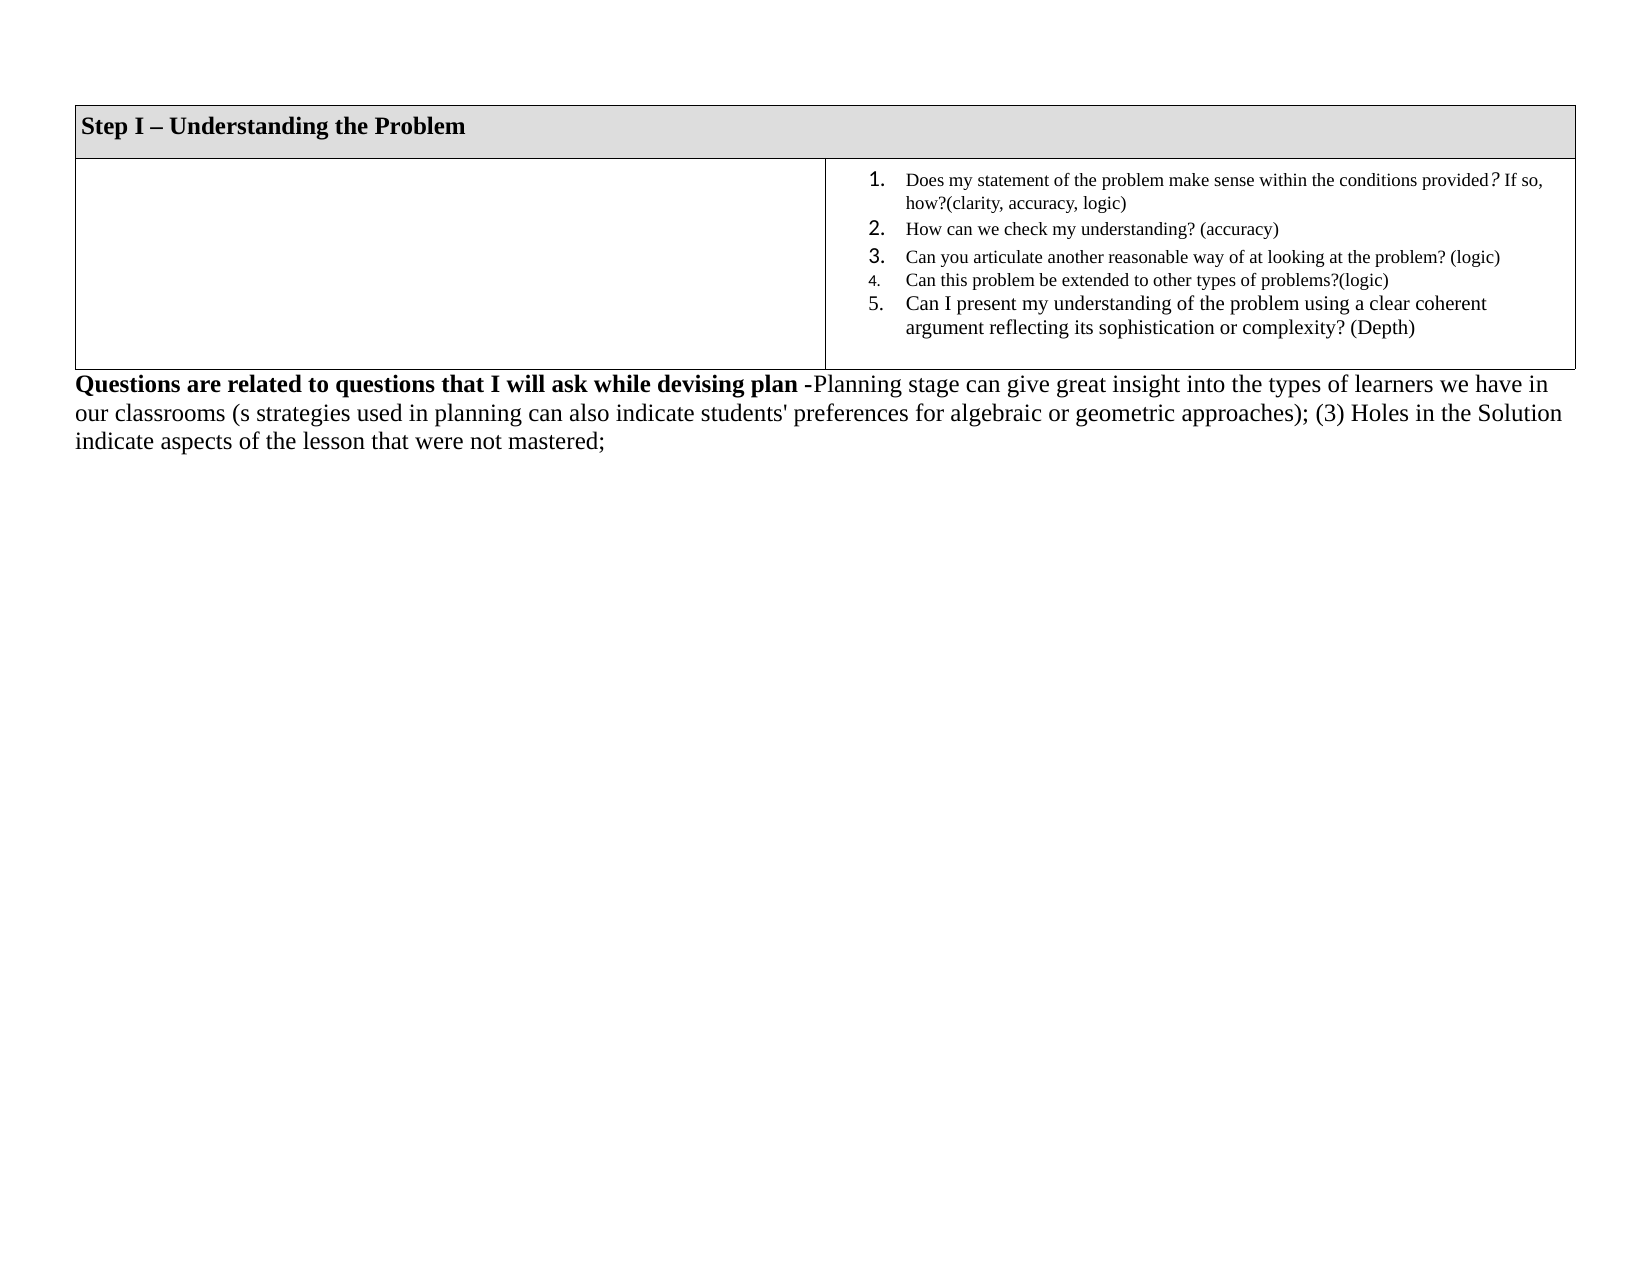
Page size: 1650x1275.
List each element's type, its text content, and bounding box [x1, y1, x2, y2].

text Questions are related to questions that I will ask while devising plan -Planning stage can give great insight into the types of learners we have in our classrooms (s strategies used in planning can also indicate students' preferences for algebraic or geometric approaches); (3) Holes in the Solution indicate aspects of the lesson that were not mastered; [75, 370, 1575, 455]
table_header Step I – Understanding the Problem [76, 106, 1575, 158]
table_cell At each step in evaluating the problem, apply intellectual standards to the elements of reasoning: Clarity – Understandable; the meaning can be graspe Accuracy:- Free from errors; true Precise – Exact to the necessary level of detail Relevance - Relating to the matter at hand-held Depth - Containing the complexities and multiple interrelationships Logic – The partss make sense -no contradictions Questions to assist in applying intellectual standards: Does my statement of the problem make sense within the conditions provided? If so, how?(clarity, accuracy, logic) How can we check my understanding? (accuracy) Can you articulate another reasonable way of at looking at the problem? (logic) Can this problem be extended to other types of problems?(logic) Can I present my understanding of the problem using a clear coherent argument reflecting its sophistication or complexity? (Depth) [826, 159, 1575, 369]
table_cell [76, 159, 825, 369]
